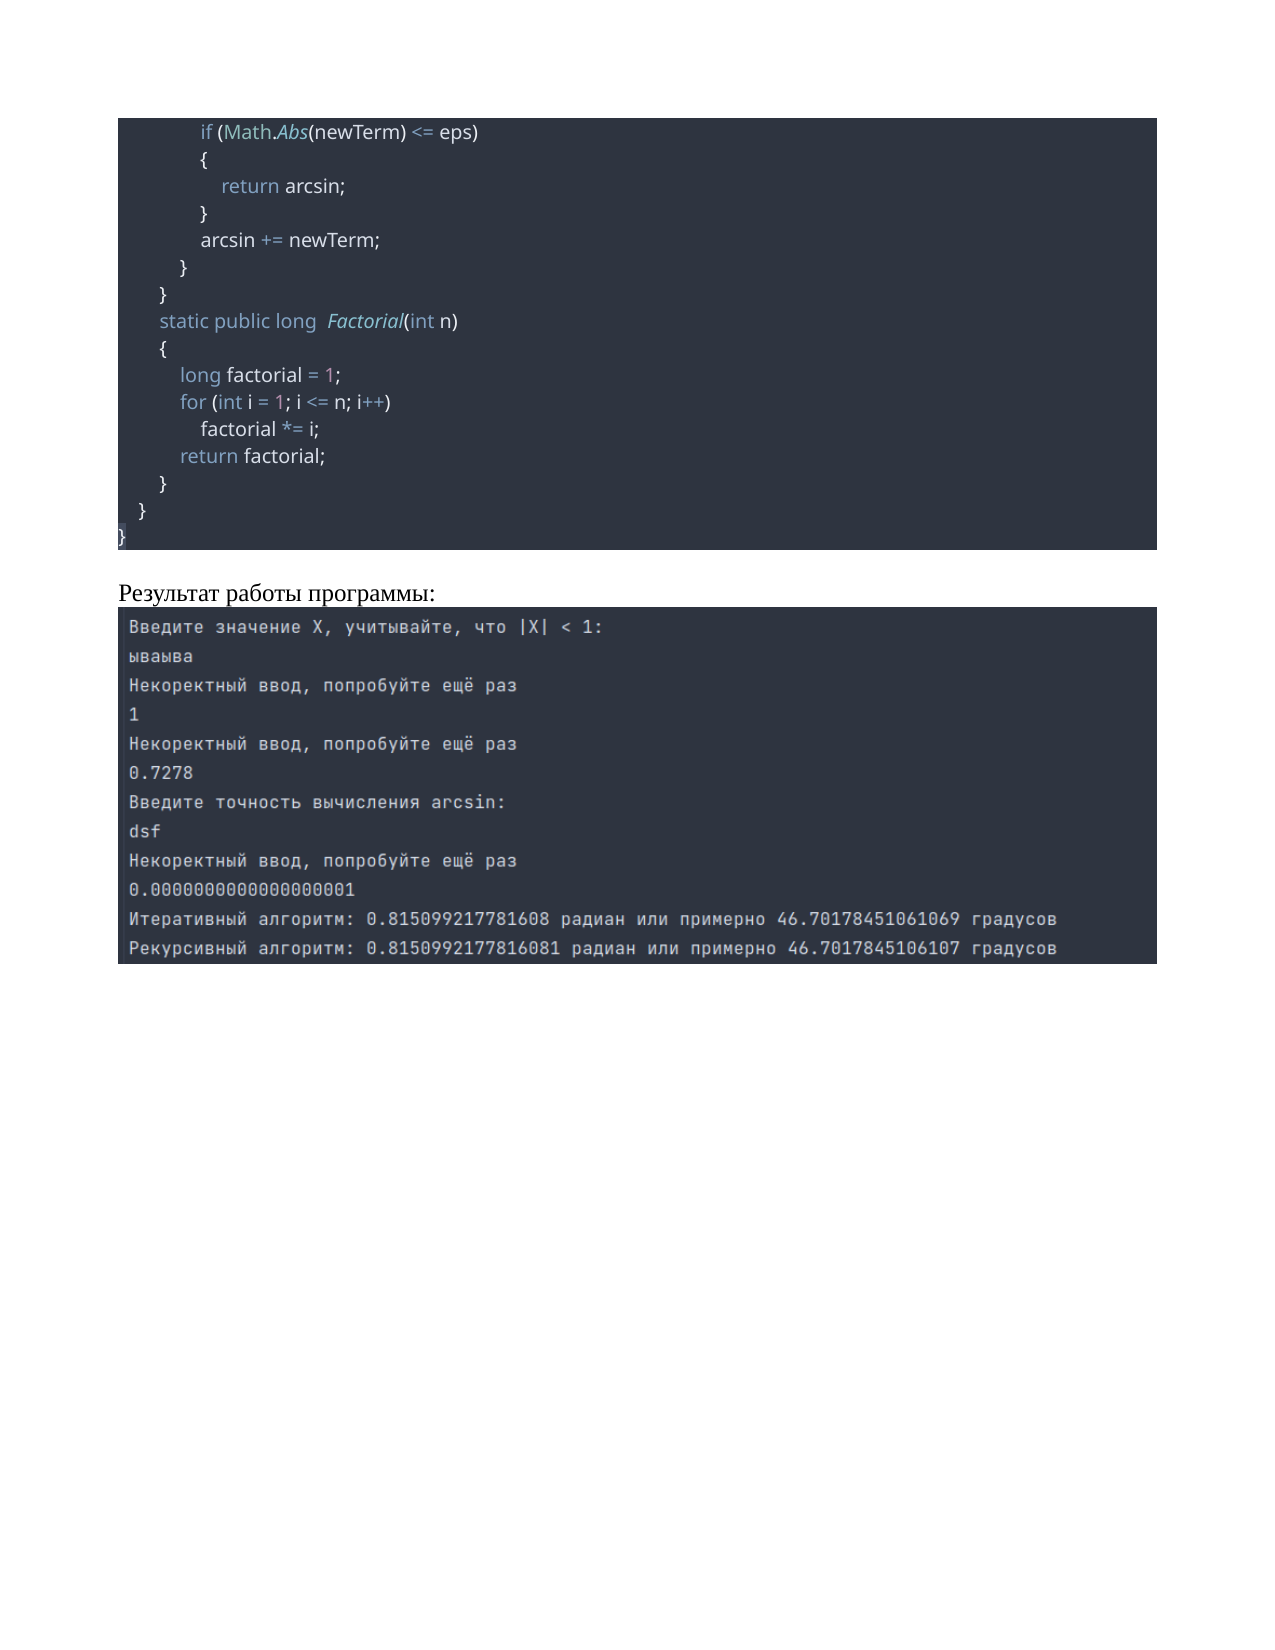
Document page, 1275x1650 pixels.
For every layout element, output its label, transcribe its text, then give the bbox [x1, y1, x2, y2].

picture [118, 607, 1157, 964]
text Результат работы программы: [118, 578, 1157, 607]
text if (Math.Abs(newTerm) <= eps) { return arcsin; } arcsin += newTerm; } } static public long Factorial(int n) { long factorial = 1; for (int i = 1; i <= n; i++) factorial *= i; return factorial; } } } [118, 118, 1157, 550]
